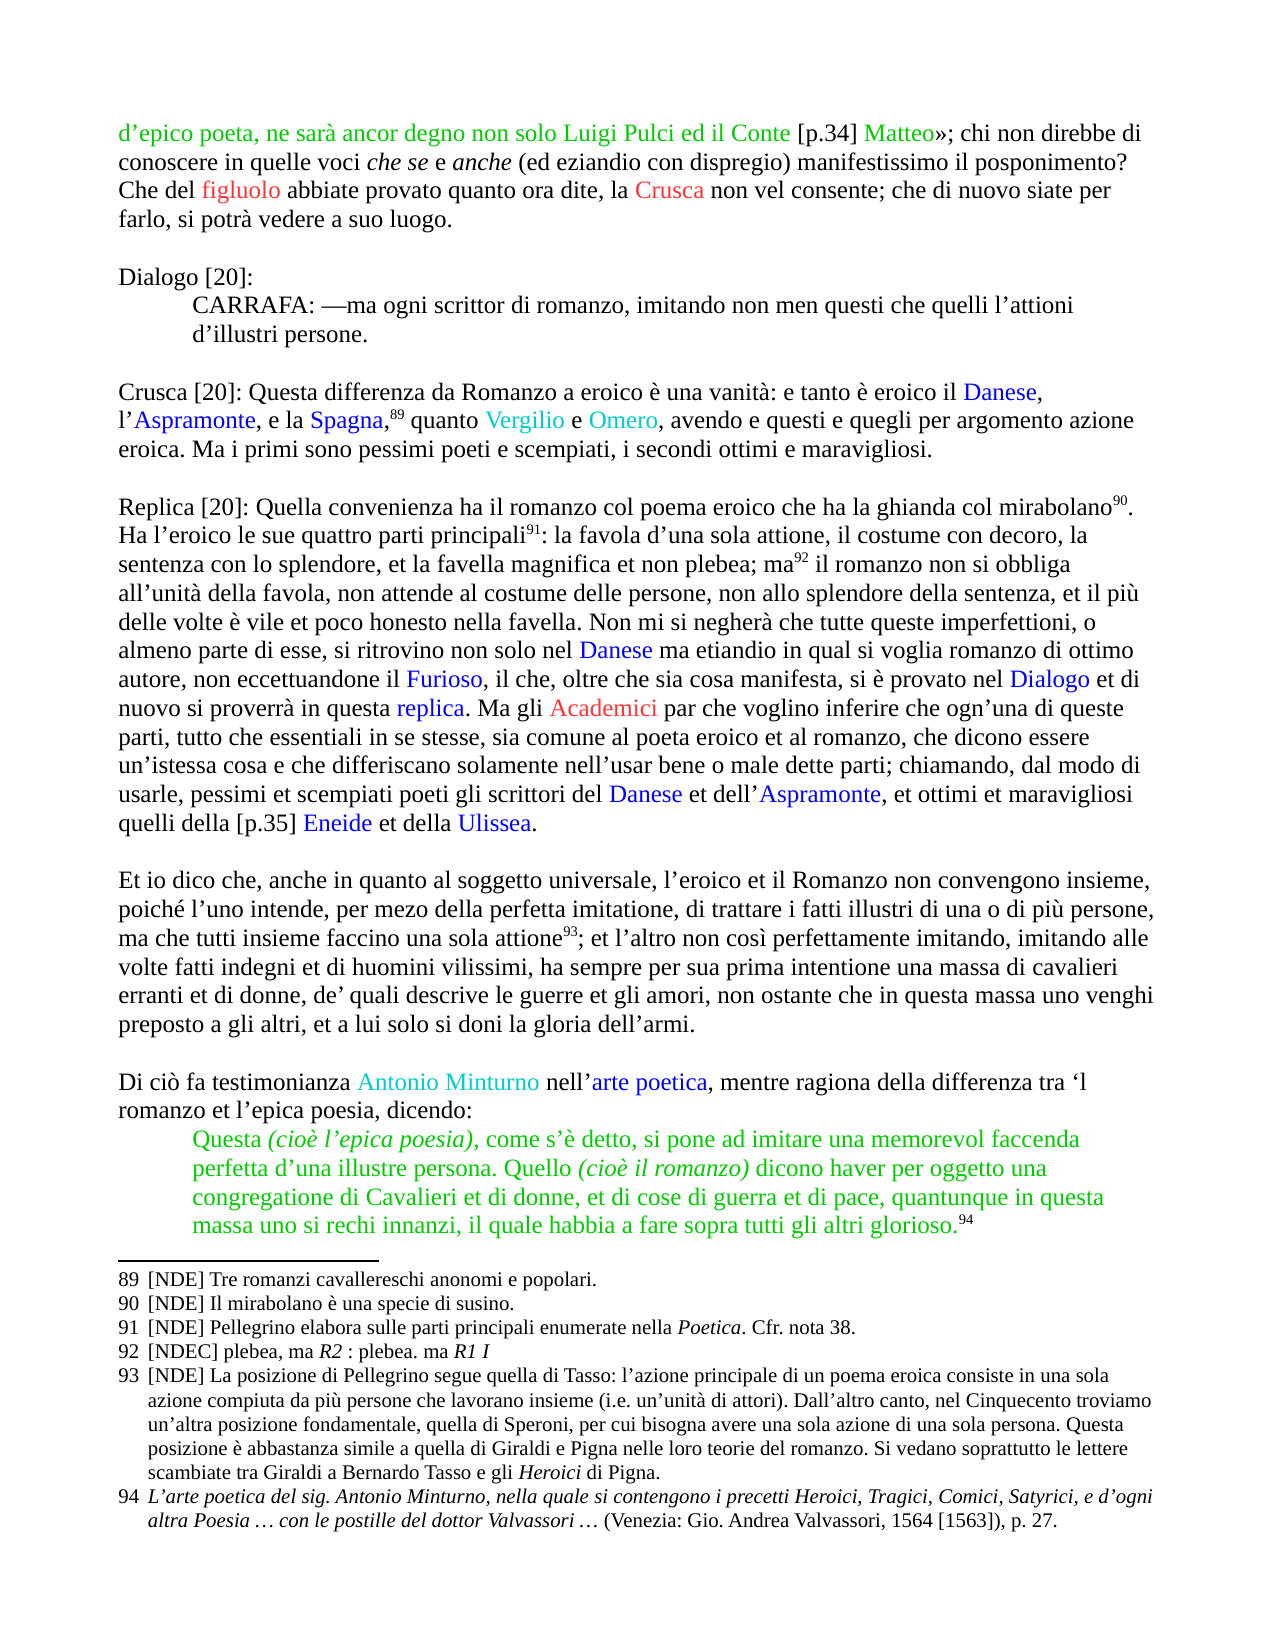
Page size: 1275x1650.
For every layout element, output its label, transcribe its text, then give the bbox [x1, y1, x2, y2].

text [NDE] Pellegrino elabora sulle parti principali enumerate nella Poetica. Cfr. nota 38. [118, 1315, 1157, 1339]
text [NDE] La posizione di Pellegrino segue quella di Tasso: l’azione principale di un poema eroica consiste in una sola azione compiuta da più persone che lavorano insieme (i.e. un’unità di attori). Dall’altro canto, nel Cinquecento troviamo un’altra posizione fondamentale, quella di Speroni, per cui bisogna avere una sola azione di una sola persona. Questa posizione è abbastanza simile a quella di Giraldi e Pigna nelle loro teorie del romanzo. Si vedano soprattutto le lettere scambiate tra Giraldi a Bernardo Tasso e gli Heroici di Pigna. [118, 1363, 1157, 1484]
text Et io dico che, anche in quanto al soggetto universale, l’eroico et il Romanzo non convengono insieme, poiché l’uno intende, per mezo della perfetta imitatione, di trattare i fatti illustri di una o di più persone, ma che tutti insieme faccino una sola attione; et l’altro non così perfettamente imitando, imitando alle volte fatti indegni et di huomini vilissimi, ha sempre per sua prima intentione una massa di cavalieri erranti et di donne, de’ quali descrive le guerre et gli amori, non ostante che in questa massa uno venghi preposto a gli altri, et a lui solo si doni la gloria dell’armi. [118, 866, 1157, 1038]
text [NDEC] plebea, ma R2 : plebea. ma R1 I [118, 1339, 1157, 1363]
text Di ciò fa testimonianza Antonio Minturno nell’arte poetica, mentre ragiona della differenza tra ‘l romanzo et l’epica poesia, dicendo: [118, 1067, 1157, 1124]
text CARRAFA: —ma ogni scrittor di romanzo, imitando non men questi che quelli l’attioni d’illustri persone. [192, 291, 1157, 348]
text L’arte poetica del sig. Antonio Minturno, nella quale si contengono i precetti Heroici, Tragici, Comici, Satyrici, e d’ogni altra Poesia … con le postille del dottor Valvassori … (Venezia: Gio. Andrea Valvassori, 1564 [1563]), p. 27. [118, 1484, 1157, 1532]
text Replica [20]: Quella convenienza ha il romanzo col poema eroico che ha la ghianda col mirabolano. Ha l’eroico le sue quattro parti principali: la favola d’una sola attione, il costume con decoro, la sentenza con lo splendore, et la favella magnifica et non plebea; ma il romanzo non si obbliga all’unità della favola, non attende al costume delle persone, non allo splendore della sentenza, et il più delle volte è vile et poco honesto nella favella. Non mi si negherà che tutte queste imperfettioni, o almeno parte di esse, si ritrovino non solo nel Danese ma etiandio in qual si voglia romanzo di ottimo autore, non eccettuandone il Furioso, il che, oltre che sia cosa manifesta, si è provato nel Dialogo et di nuovo si proverrà in questa replica. Ma gli Academici par che voglino inferire che ogn’una di queste parti, tutto che essentiali in se stesse, sia comune al poeta eroico et al romanzo, che dicono essere un’istessa cosa e che differiscano solamente nell’usar bene o male dette parti; chiamando, dal modo di usarle, pessimi et scempiati poeti gli scrittori del Danese et dell’Aspramonte, et ottimi et maravigliosi quelli della [p.35] Eneide et della Ulissea. [118, 492, 1157, 837]
text [NDE] Tre romanzi cavallereschi anonomi e popolari. [118, 1267, 1157, 1291]
text Questa (cioè l’epica poesia), come s’è detto, si pone ad imitare una memorevol faccenda perfetta d’una illustre persona. Quello (cioè il romanzo) dicono haver per oggetto una congregatione di Cavalieri et di donne, et di cose di guerra et di pace, quantunque in questa massa uno si rechi innanzi, il quale habbia a fare sopra tutti gli altri glorioso. [192, 1124, 1157, 1239]
text d’epico poeta, ne sarà ancor degno non solo Luigi Pulci ed il Conte [p.34] Matteo»; chi non direbbe di conoscere in quelle voci che se e anche (ed eziandio con dispregio) manifestissimo il posponimento? Che del figluolo abbiate provato quanto ora dite, la Crusca non vel consente; che di nuovo siate per farlo, si potrà vedere a suo luogo. [118, 118, 1157, 233]
text Dialogo [20]: [118, 262, 1157, 291]
text [NDE] Il mirabolano è una specie di susino. [118, 1291, 1157, 1315]
text Crusca [20]: Questa differenza da Romanzo a eroico è una vanità: e tanto è eroico il Danese, l’Aspramonte, e la Spagna, quanto Vergilio e Omero, avendo e questi e quegli per argomento azione eroica. Ma i primi sono pessimi poeti e scempiati, i secondi ottimi e maravigliosi. [118, 377, 1157, 463]
